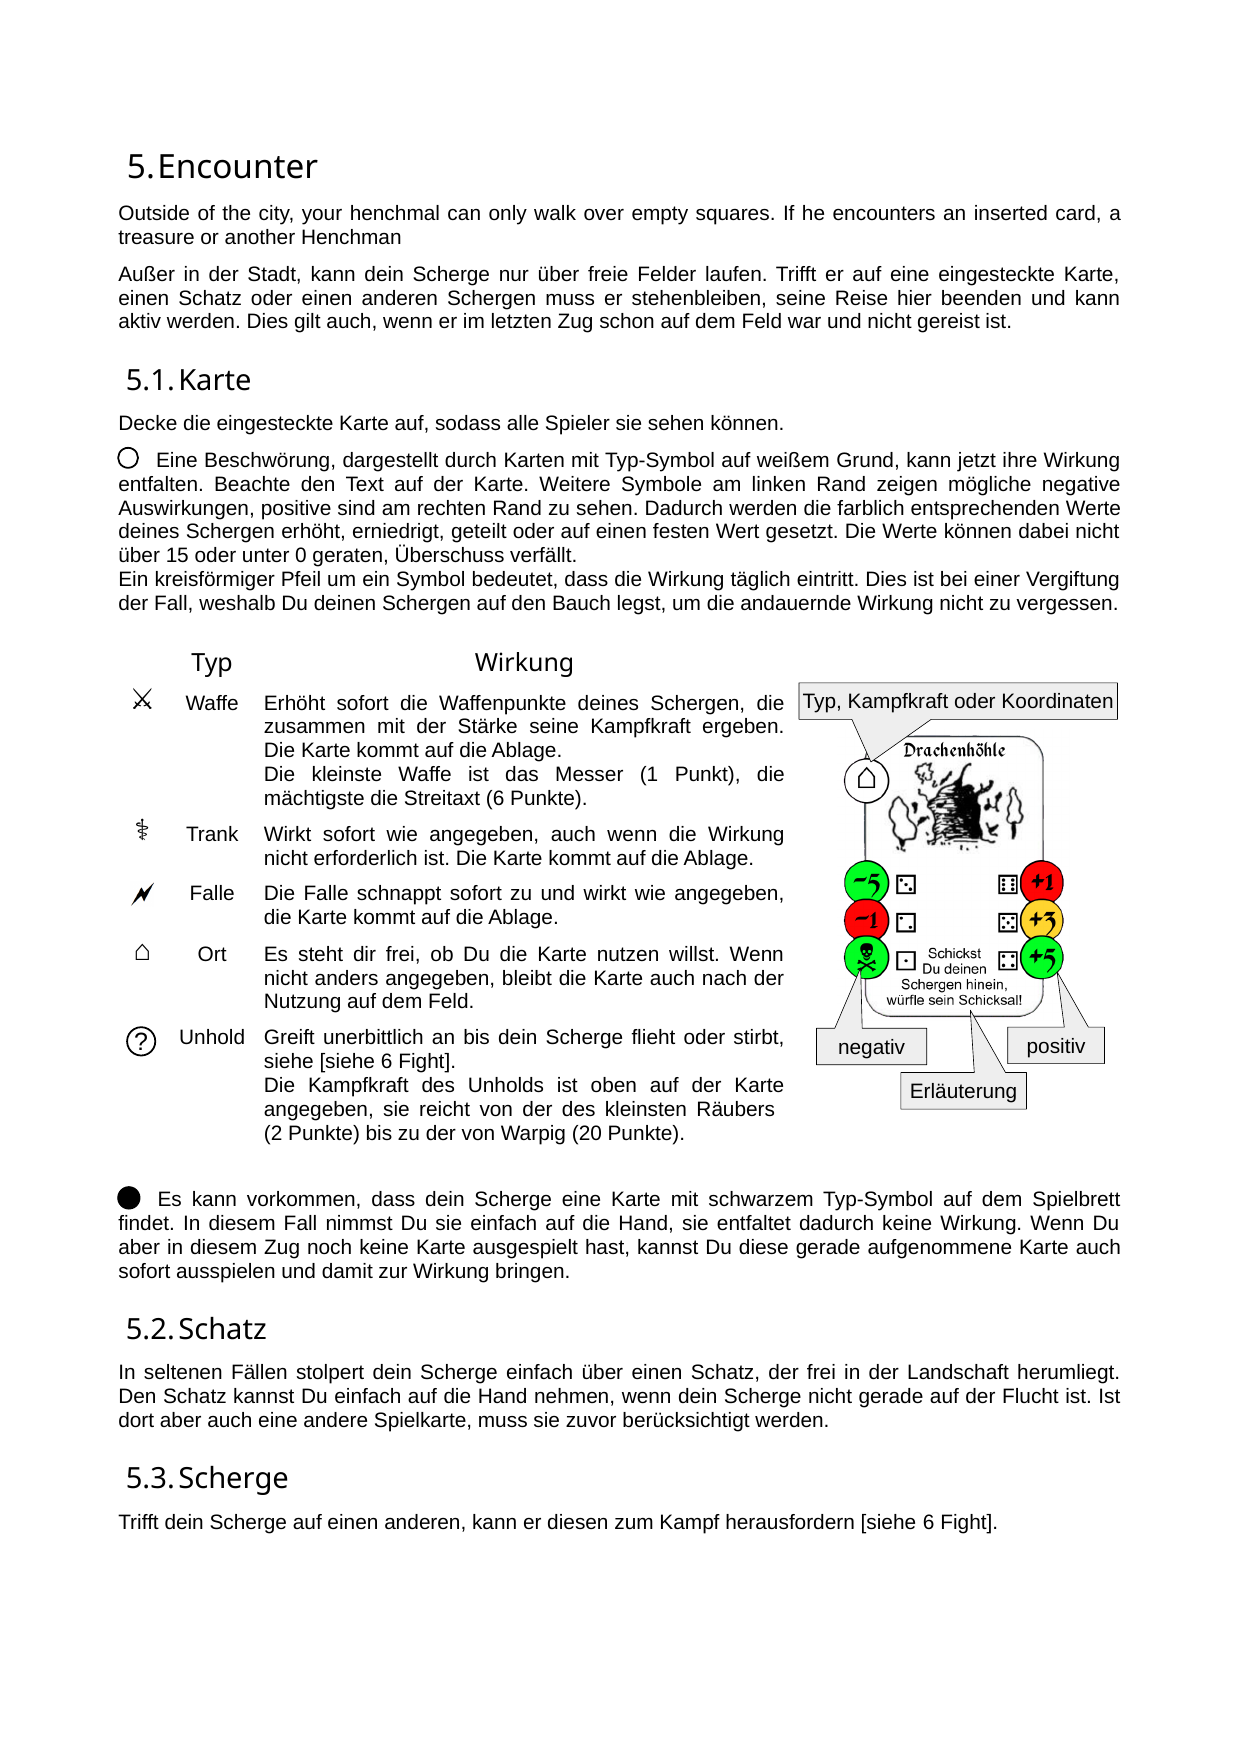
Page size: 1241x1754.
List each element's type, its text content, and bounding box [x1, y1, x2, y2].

table_cell Trank [166, 816, 258, 875]
table_cell Die Falle schnappt sofort zu und wirkt wie angegeben, die Karte kommt auf die Ablage. [258, 875, 791, 936]
subtitle Schatz [118, 1308, 1122, 1348]
table_cell ⚕ [118, 816, 166, 875]
text Decke die eingesteckte Karte auf, sodass alle Spieler sie sehen können. [118, 411, 1122, 435]
table_cell Ort [166, 936, 258, 1019]
text In seltenen Fällen stolpert dein Scherge einfach über einen Schatz, der frei in der Landschaft herumliegt. Den Schatz kannst Du einfach auf die Hand nehmen, wenn dein Scherge nicht gerade auf der Flucht ist. Ist dort aber auch eine andere Spielkarte, muss sie zuvor berücksichtigt werden. [118, 1360, 1122, 1432]
text Eine Beschwörung, dargestellt durch Karten mit Typ-Symbol auf weißem Grund, kann jetzt ihre Wirkung entfalten. Beachte den Text auf der Karte. Weitere Symbole am linken Rand zeigen mögliche negative Auswirkungen, positive sind am rechten Rand zu sehen. Dadurch werden die farblich entsprechenden Werte deines Schergen erhöht, erniedrigt, geteilt oder auf einen festen Wert gesetzt. Die Werte können dabei nicht über 15 oder unter 0 geraten, Überschuss verfällt. [118, 447, 1122, 567]
table_cell Falle [166, 875, 258, 936]
table_header [118, 639, 166, 684]
table_cell ⌂ [118, 936, 166, 1019]
picture [130, 881, 155, 907]
picture [837, 729, 1070, 1021]
table_cell Es steht dir frei, ob Du die Karte nutzen willst. Wenn nicht anders angegeben, bleibt die Karte auch nach der Nutzung auf dem Feld. [258, 936, 791, 1019]
text Ein kreisförmiger Pfeil um ein Symbol bedeutet, dass die Wirkung täglich eintritt. Dies ist bei einer Vergiftung der Fall, weshalb Du deinen Schergen auf den Bauch legst, um die andauernde Wirkung nicht zu vergessen. [118, 567, 1122, 615]
subtitle Scherge [118, 1458, 1122, 1497]
table_cell [118, 1019, 166, 1150]
table_header [798, 682, 1123, 1114]
table_cell [118, 875, 166, 936]
text Es kann vorkommen, dass dein Scherge eine Karte mit schwarzem Typ-Symbol auf dem Spielbrett findet. In diesem Fall nimmst Du sie einfach auf die Hand, sie entfaltet dadurch keine Wirkung. Wenn Du aber in diesem Zug noch keine Karte ausgespielt hast, kannst Du diese gerade aufgenommene Karte auch sofort ausspielen und damit zur Wirkung bringen. [118, 1187, 1122, 1283]
table_cell Greift unerbittlich an bis dein Scherge flieht oder stirbt, siehe [siehe 6. Fight]. Die Kampfkraft des Unholds ist oben auf der Karte angegeben, sie reicht von der des kleinsten Räubers (2 Punkte) bis zu der von Warpig (20 Punkte). [258, 1019, 791, 1150]
text Außer in der Stadt, kann dein Scherge nur über freie Felder laufen. Trifft er auf eine eingesteckte Karte, einen Schatz oder einen anderen Schergen muss er stehenbleiben, seine Reise hier beenden und kann aktiv werden. Dies gilt auch, wenn er im letzten Zug schon auf dem Feld war und nicht gereist ist. [118, 261, 1122, 333]
table_cell Erhöht sofort die Waffenpunkte deines Schergen, die zusammen mit der Stärke seine Kampfkraft ergeben. Die Karte kommt auf die Ablage. Die kleinste Waffe ist das Messer (1 Punkt), die mächtigste die Streitaxt (6 Punkte). [258, 685, 791, 816]
table_cell Waffe [166, 685, 258, 816]
table_cell Wirkt sofort wie angegeben, auch wenn die Wirkung nicht erforderlich ist. Die Karte kommt auf die Ablage. [258, 816, 791, 875]
table_header Typ [166, 639, 258, 684]
table_cell ⚔ [118, 685, 166, 816]
table_header Wirkung [258, 639, 791, 684]
subtitle Karte [118, 359, 1122, 398]
text Trifft dein Scherge auf einen anderen, kann er diesen zum Kampf herausfordern [siehe 6. Fight]. [118, 1510, 1122, 1534]
table_cell Unhold [166, 1019, 258, 1150]
subtitle Encounter [118, 143, 1122, 188]
text Outside of the city, your henchmal can only walk over empty squares. If he encounters an inserted card, a treasure or another Henchman [118, 201, 1122, 249]
